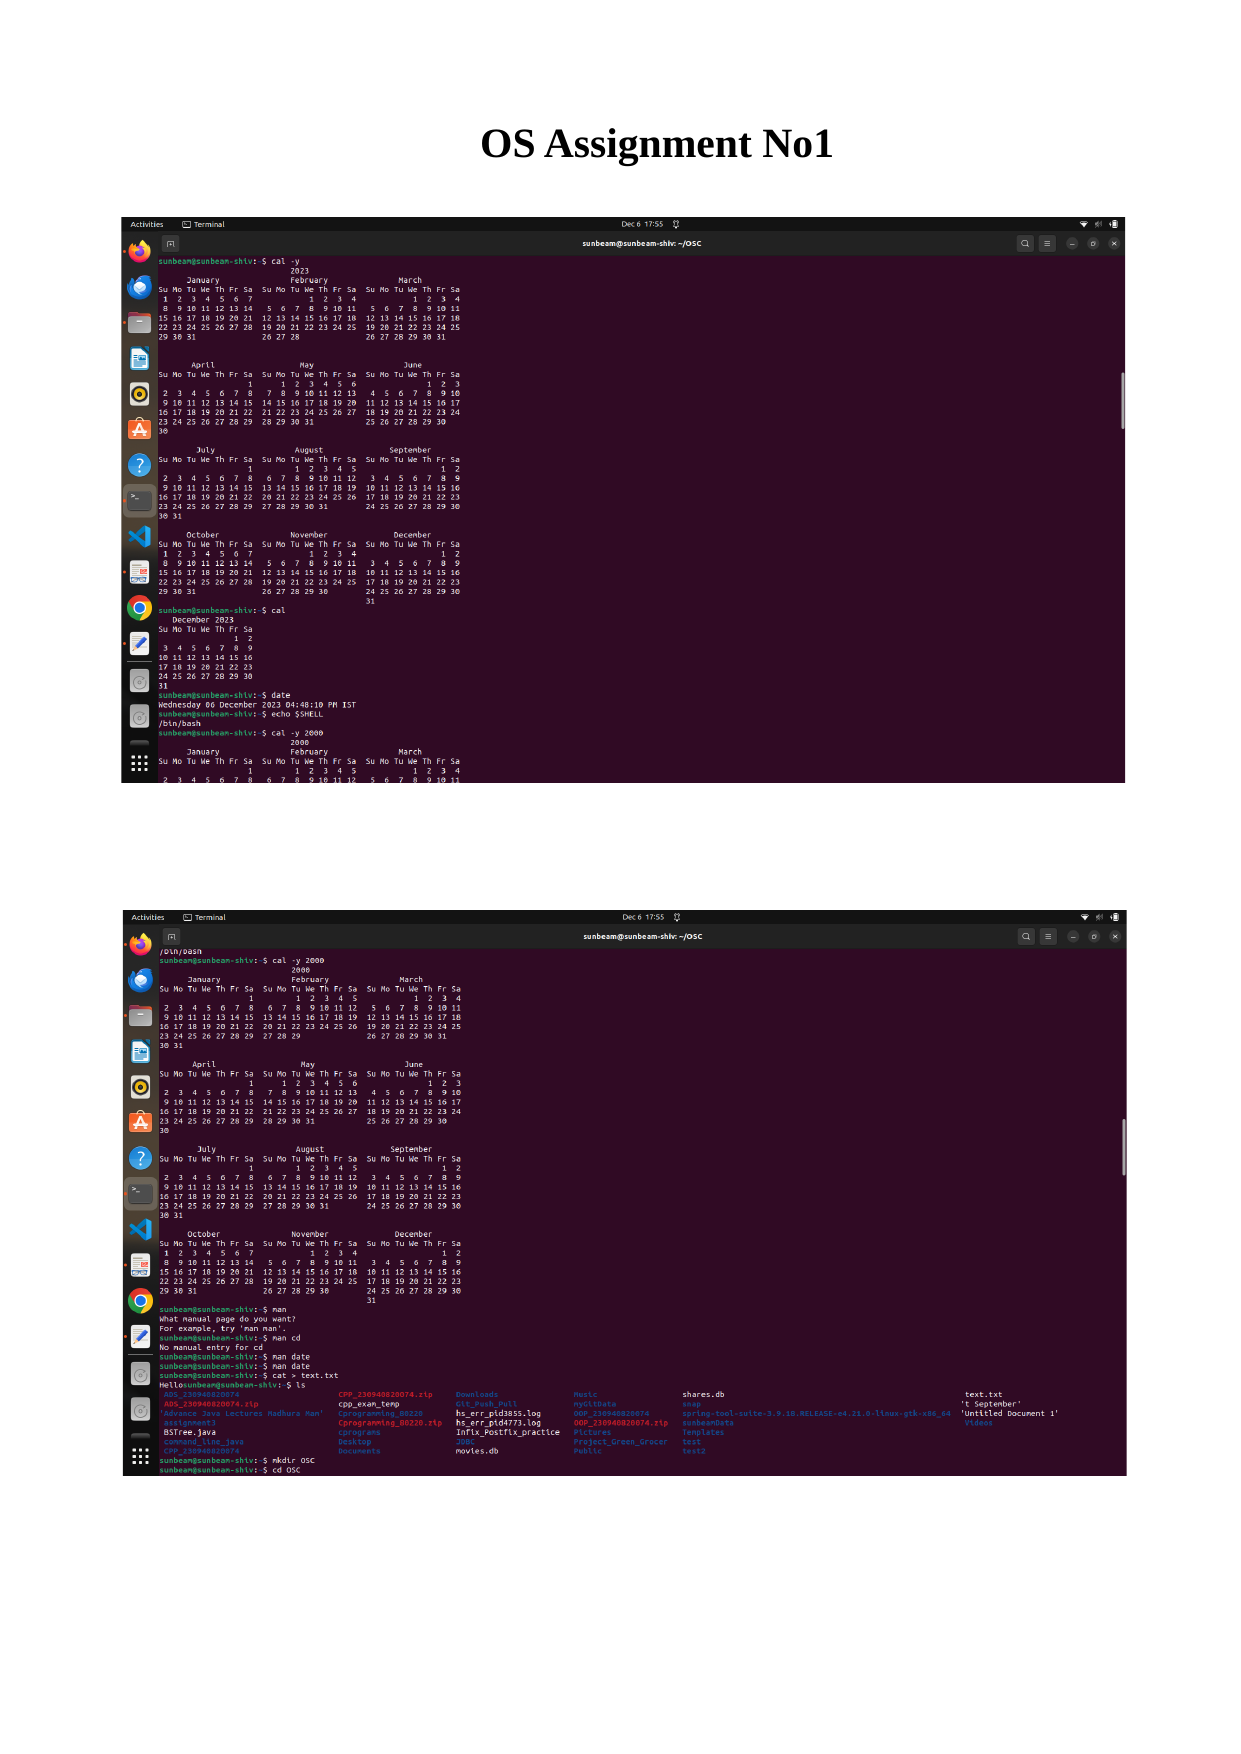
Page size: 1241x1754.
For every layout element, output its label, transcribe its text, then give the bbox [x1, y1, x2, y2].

text OS Assignment No1 [118, 118, 1122, 166]
picture [122, 910, 1127, 1476]
picture [121, 217, 1126, 783]
